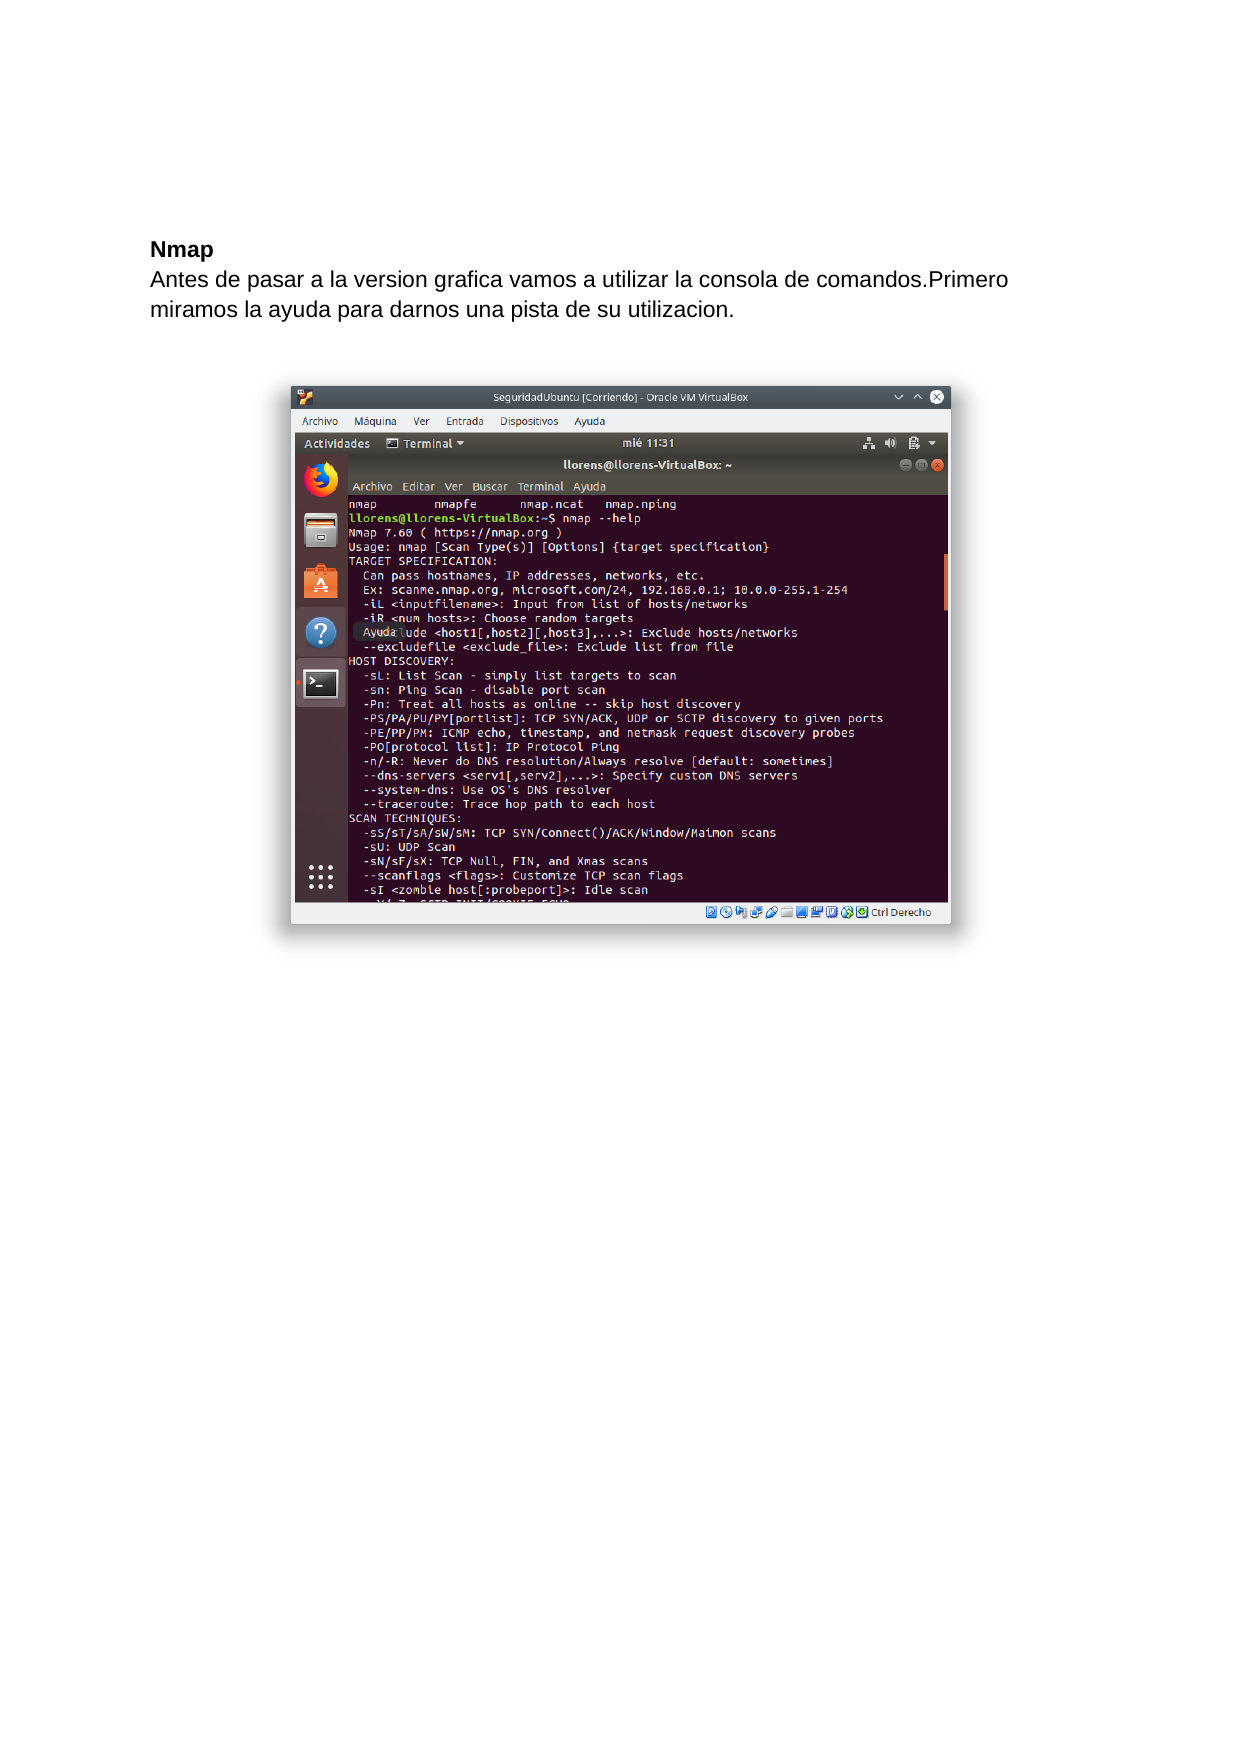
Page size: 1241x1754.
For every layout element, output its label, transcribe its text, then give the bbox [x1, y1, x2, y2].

text Antes de pasar a la version grafica vamos a utilizar la consola de comandos.Primero miramos la ayuda para darnos una pista de su utilizacion. [150, 266, 1090, 323]
picture [242, 356, 999, 972]
text Nmap [150, 236, 1090, 262]
